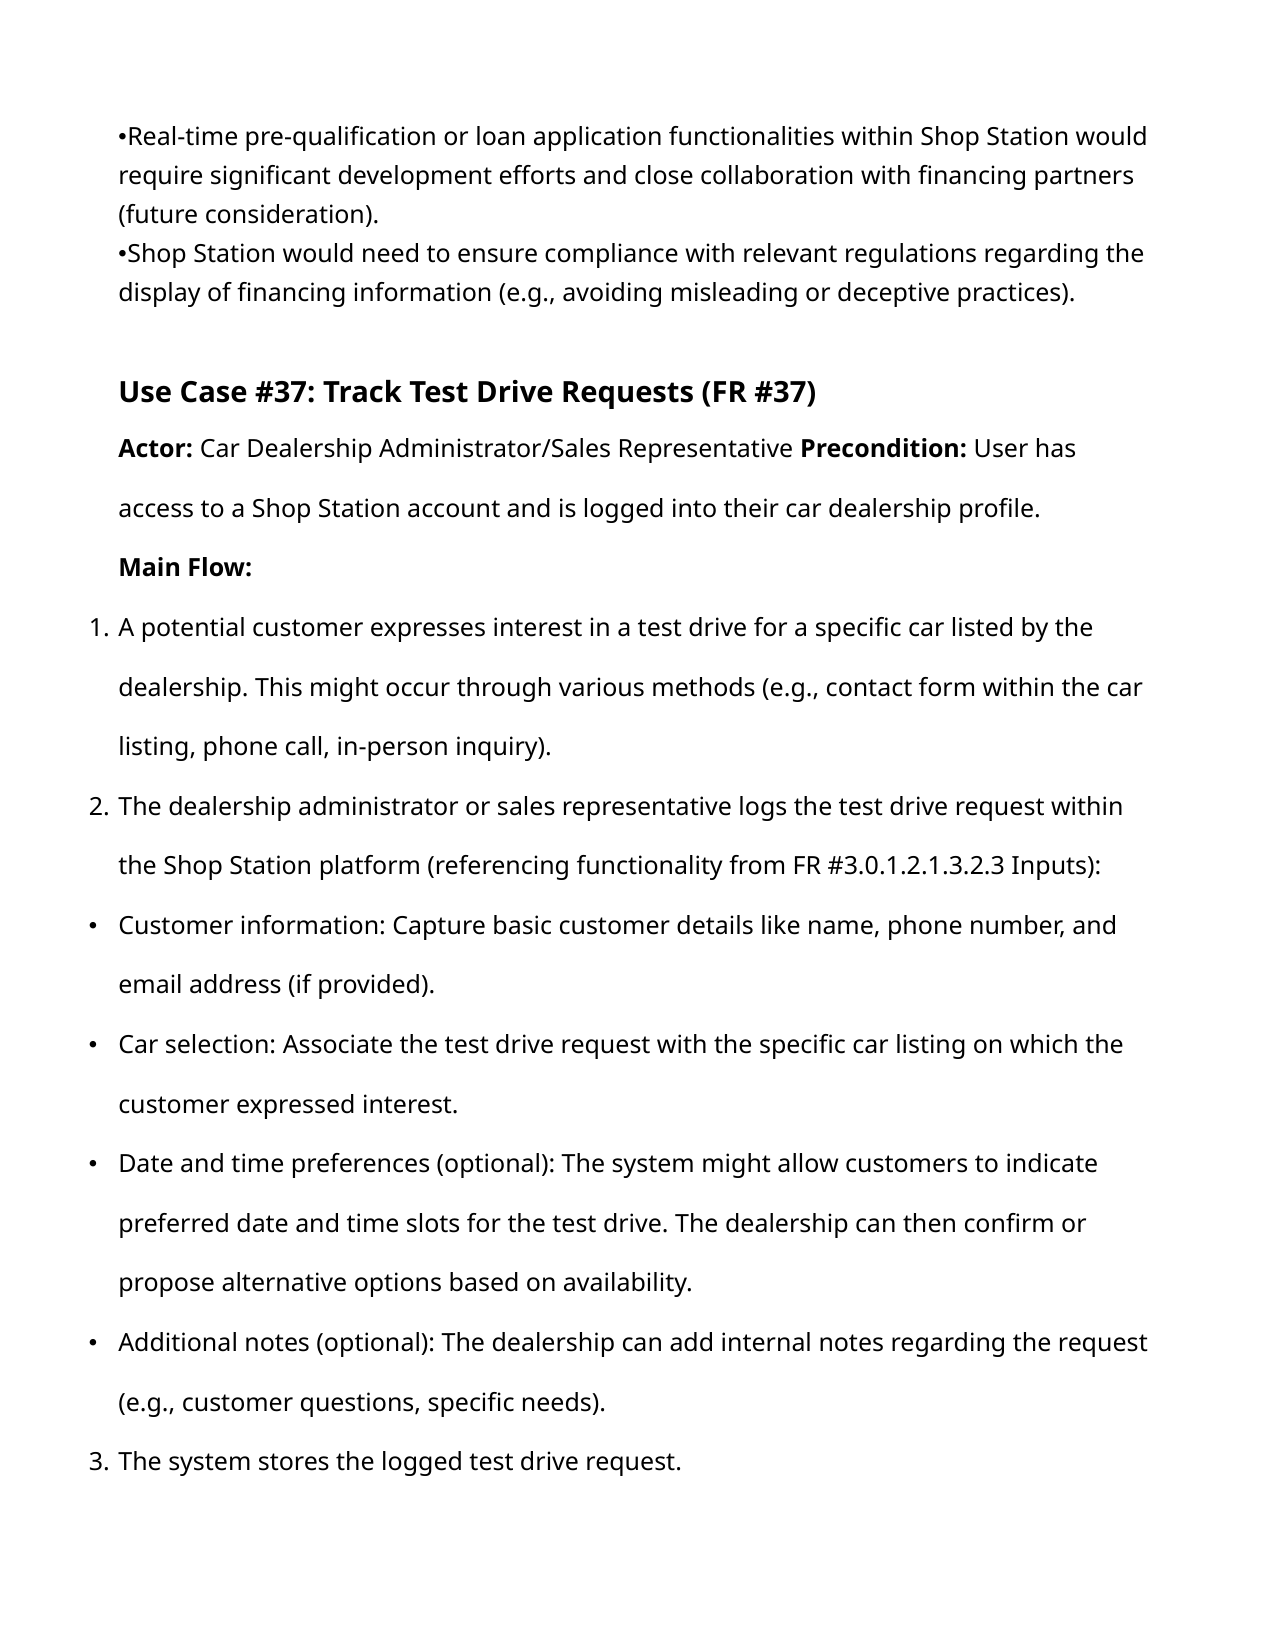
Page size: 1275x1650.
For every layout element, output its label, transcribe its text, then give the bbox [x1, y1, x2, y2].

list The dealership administrator or sales representative logs the test drive request within the Shop Station platform (referencing functionality from FR #3.0.1.2.1.3.2.3 Inputs): [118, 788, 1157, 882]
text Actor: Car Dealership Administrator/Sales Representative Precondition: User has access to a Shop Station account and is logged into their car dealership profile. [118, 431, 1157, 524]
list Real-time pre-qualification or loan application functionalities within Shop Station would require significant development efforts and close collaboration with financing partners (future consideration). [118, 118, 1157, 231]
subtitle Use Case #37: Track Test Drive Requests (FR #37) [118, 371, 1157, 411]
list Date and time preferences (optional): The system might allow customers to indicate preferred date and time slots for the test drive. The dealership can then confirm or propose alternative options based on availability. [118, 1146, 1157, 1299]
text Main Flow: [118, 550, 1157, 584]
list Customer information: Capture basic customer details like name, phone number, and email address (if provided). [118, 908, 1157, 1001]
list Additional notes (optional): The dealership can add internal notes regarding the request (e.g., customer questions, specific needs). [118, 1325, 1157, 1418]
list Shop Station would need to ensure compliance with relevant regulations regarding the display of financing information (e.g., avoiding misleading or deceptive practices). [118, 236, 1157, 309]
list The system stores the logged test drive request. [118, 1444, 1157, 1478]
list Car selection: Associate the test drive request with the specific car listing on which the customer expressed interest. [118, 1027, 1157, 1120]
list A potential customer expresses interest in a test drive for a specific car listed by the dealership. This might occur through various methods (e.g., contact form within the car listing, phone call, in-person inquiry). [118, 610, 1157, 763]
